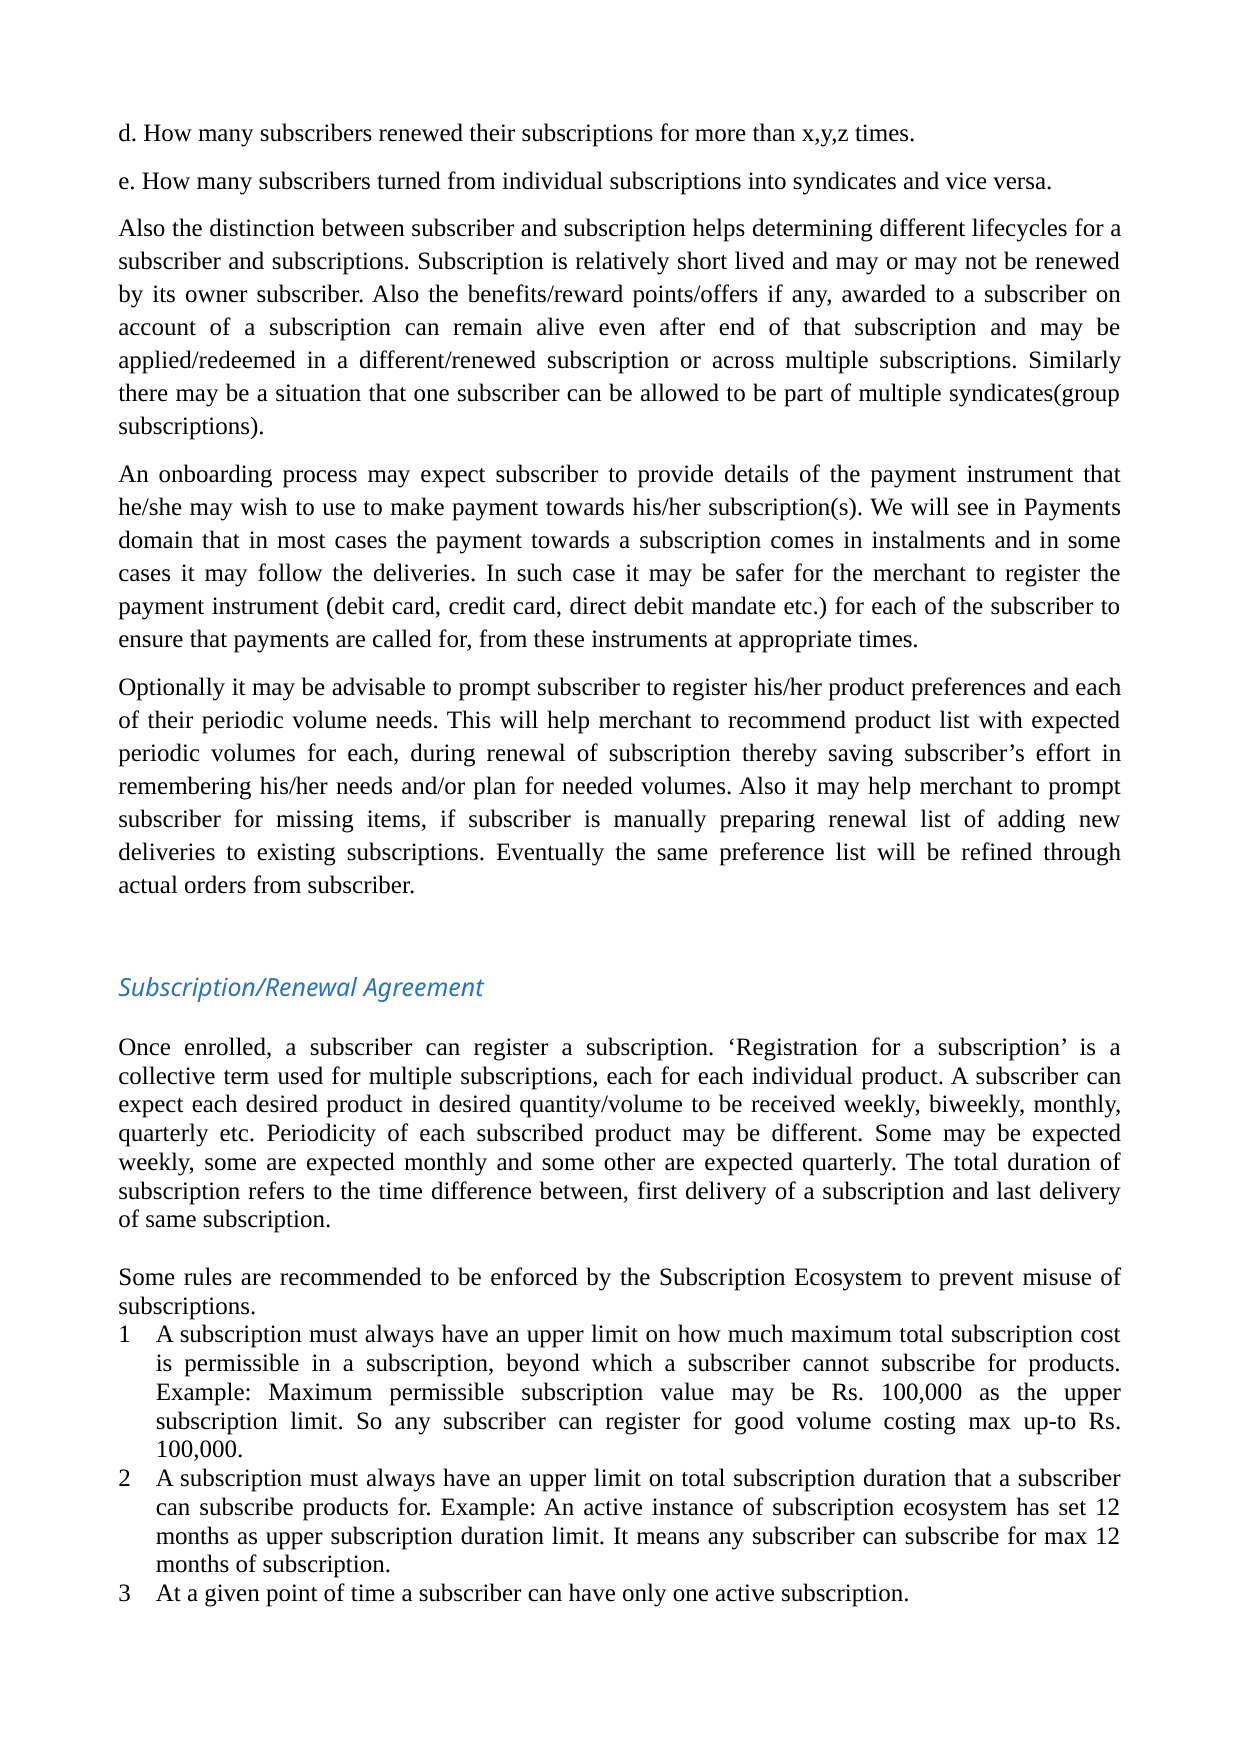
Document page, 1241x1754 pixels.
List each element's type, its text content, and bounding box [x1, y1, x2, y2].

subtitle Subscription/Renewal Agreement [118, 969, 1122, 1003]
text Also the distinction between subscriber and subscription helps determining different lifecycles for a subscriber and subscriptions. Subscription is relatively short lived and may or may not be renewed by its owner subscriber. Also the benefits/reward points/offers if any, awarded to a subscriber on account of a subscription can remain alive even after end of that subscription and may be applied/redeemed in a different/renewed subscription or across multiple subscriptions. Similarly there may be a situation that one subscriber can be allowed to be part of multiple syndicates(group subscriptions). [118, 213, 1122, 440]
list At a given point of time a subscriber can have only one active subscription. [118, 1578, 1122, 1607]
text Optionally it may be advisable to prompt subscriber to register his/her product preferences and each of their periodic volume needs. This will help merchant to recommend product list with expected periodic volumes for each, during renewal of subscription thereby saving subscriber’s effort in remembering his/her needs and/or plan for needed volumes. Also it may help merchant to prompt subscriber for missing items, if subscriber is manually preparing renewal list of adding new deliveries to existing subscriptions. Eventually the same preference list will be refined through actual orders from subscriber. [118, 672, 1122, 899]
list A subscription must always have an upper limit on how much maximum total subscription cost is permissible in a subscription, beyond which a subscriber cannot subscribe for products. Example: Maximum permissible subscription value may be Rs. 100,000 as the upper subscription limit. So any subscriber can register for good volume costing max up-to Rs. 100,000. [118, 1319, 1122, 1463]
text Some rules are recommended to be enforced by the Subscription Ecosystem to prevent misuse of subscriptions. [118, 1262, 1122, 1319]
text d. How many subscribers renewed their subscriptions for more than x,y,z times. [118, 118, 1122, 147]
text e. How many subscribers turned from individual subscriptions into syndicates and vice versa. [118, 166, 1122, 194]
text An onboarding process may expect subscriber to provide details of the payment instrument that he/she may wish to use to make payment towards his/her subscription(s). We will see in Payments domain that in most cases the payment towards a subscription comes in instalments and in some cases it may follow the deliveries. In such case it may be safer for the merchant to register the payment instrument (debit card, credit card, direct debit mandate etc.) for each of the subscriber to ensure that payments are called for, from these instruments at appropriate times. [118, 459, 1122, 653]
list A subscription must always have an upper limit on total subscription duration that a subscriber can subscribe products for. Example: An active instance of subscription ecosystem has set 12 months as upper subscription duration limit. It means any subscriber can subscribe for max 12 months of subscription. [118, 1463, 1122, 1578]
text Once enrolled, a subscriber can register a subscription. ‘Registration for a subscription’ is a collective term used for multiple subscriptions, each for each individual product. A subscriber can expect each desired product in desired quantity/volume to be received weekly, biweekly, monthly, quarterly etc. Periodicity of each subscribed product may be different. Some may be expected weekly, some are expected monthly and some other are expected quarterly. The total duration of subscription refers to the time difference between, first delivery of a subscription and last delivery of same subscription. [118, 1032, 1122, 1233]
